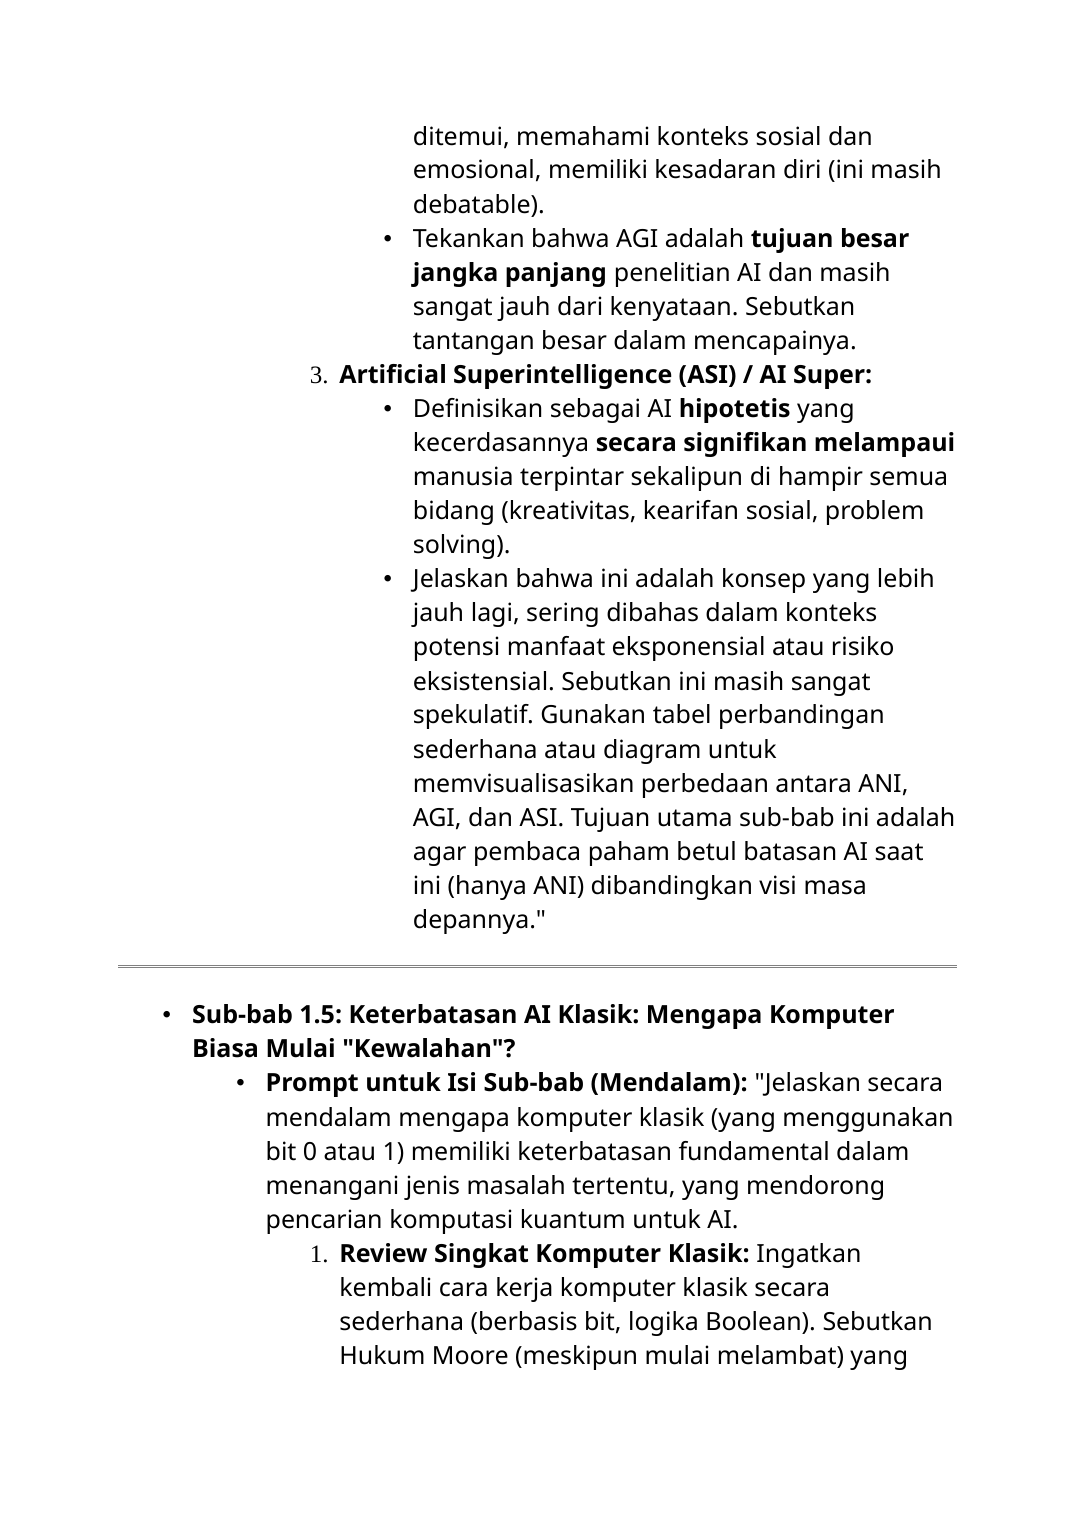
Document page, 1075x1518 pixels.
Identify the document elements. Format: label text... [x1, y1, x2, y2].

list Tekankan bahwa AGI adalah tujuan besar jangka panjang penelitian AI dan masih sangat jauh dari kenyataan. Sebutkan tantangan besar dalam mencapainya. [383, 220, 957, 357]
list Prompt untuk Isi Sub-bab (Mendalam): "Jelaskan secara mendalam mengapa komputer klasik (yang menggunakan bit 0 atau 1) memiliki keterbatasan fundamental dalam menangani jenis masalah tertentu, yang mendorong pencarian komputasi kuantum untuk AI. [236, 1065, 957, 1235]
list Artificial Superintelligence (ASI) / AI Super: [309, 357, 957, 391]
list ditemui, memahami konteks sosial dan emosional, memiliki kesadaran diri (ini masih debatable). [383, 118, 957, 220]
list Review Singkat Komputer Klasik: Ingatkan kembali cara kerja komputer klasik secara sederhana (berbasis bit, logika Boolean). Sebutkan Hukum Moore (meskipun mulai melambat) yang [309, 1235, 957, 1372]
list Jelaskan bahwa ini adalah konsep yang lebih jauh lagi, sering dibahas dalam konteks potensi manfaat eksponensial atau risiko eksistensial. Sebutkan ini masih sangat spekulatif. Gunakan tabel perbandingan sederhana atau diagram untuk memvisualisasikan perbedaan antara ANI, AGI, dan ASI. Tujuan utama sub-bab ini adalah agar pembaca paham betul batasan AI saat ini (hanya ANI) dibandingkan visi masa depannya." [383, 561, 957, 936]
list Sub-bab 1.5: Keterbatasan AI Klasik: Mengapa Komputer Biasa Mulai "Kewalahan"? [162, 997, 957, 1065]
list Definisikan sebagai AI hipotetis yang kecerdasannya secara signifikan melampaui manusia terpintar sekalipun di hampir semua bidang (kreativitas, kearifan sosial, problem solving). [383, 391, 957, 561]
